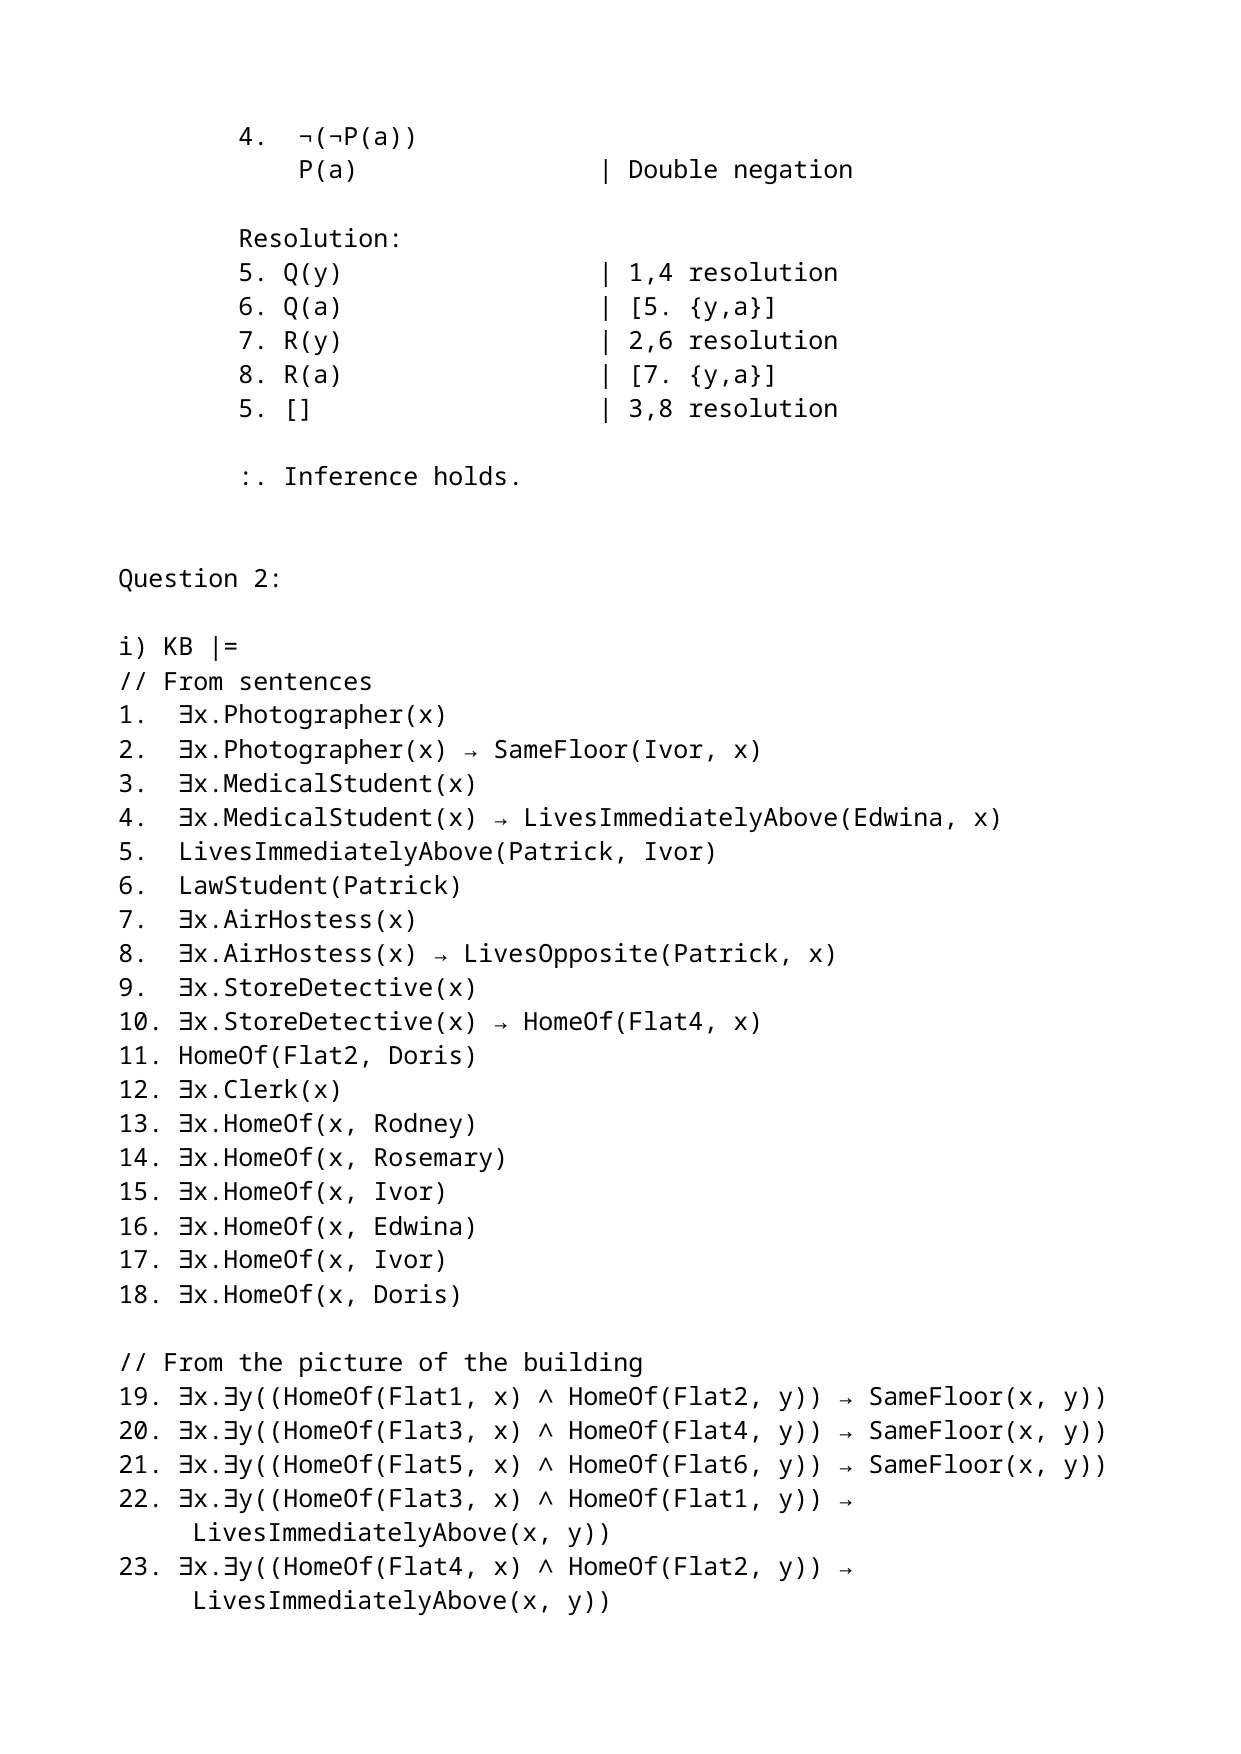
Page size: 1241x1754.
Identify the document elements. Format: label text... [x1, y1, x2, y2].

text 5. LivesImmediatelyAbove(Patrick, Ivor) [118, 833, 1122, 867]
text 6. LawStudent(Patrick) [118, 867, 1122, 902]
text 7. R(y) | 2,6 resolution [118, 322, 1122, 357]
text 23. ∃x.∃y((HomeOf(Flat4, x) ∧ HomeOf(Flat2, y)) → LivesImmediatelyAbove(x, y)) [118, 1549, 1122, 1617]
text 11. HomeOf(Flat2, Doris) [118, 1038, 1122, 1072]
text Resolution: [118, 220, 1122, 254]
text 6. Q(a) | [5. {y,a}] [118, 288, 1122, 322]
text :. Inference holds. [118, 459, 1122, 493]
text // From sentences [118, 663, 1122, 697]
text 2. ∃x.Photographer(x) → SameFloor(Ivor, x) [118, 731, 1122, 765]
text 8. ∃x.AirHostess(x) → LivesOpposite(Patrick, x) [118, 936, 1122, 970]
text 12. ∃x.Clerk(x) [118, 1072, 1122, 1106]
text 14. ∃x.HomeOf(x, Rosemary) [118, 1140, 1122, 1174]
text 13. ∃x.HomeOf(x, Rodney) [118, 1106, 1122, 1140]
text Question 2: [118, 561, 1122, 595]
text 9. ∃x.StoreDetective(x) [118, 970, 1122, 1004]
text 19. ∃x.∃y((HomeOf(Flat1, x) ∧ HomeOf(Flat2, y)) → SameFloor(x, y)) [118, 1378, 1122, 1412]
text 17. ∃x.HomeOf(x, Ivor) [118, 1242, 1122, 1276]
text 10. ∃x.StoreDetective(x) → HomeOf(Flat4, x) [118, 1004, 1122, 1038]
text 4. ¬(¬P(a)) [118, 118, 1122, 152]
text 22. ∃x.∃y((HomeOf(Flat3, x) ∧ HomeOf(Flat1, y)) → LivesImmediatelyAbove(x, y)) [118, 1481, 1122, 1549]
text 3. ∃x.MedicalStudent(x) [118, 765, 1122, 799]
text 18. ∃x.HomeOf(x, Doris) [118, 1276, 1122, 1310]
text 8. R(a) | [7. {y,a}] [118, 357, 1122, 391]
text 5. Q(y) | 1,4 resolution [118, 254, 1122, 288]
text 20. ∃x.∃y((HomeOf(Flat3, x) ∧ HomeOf(Flat4, y)) → SameFloor(x, y)) [118, 1412, 1122, 1447]
text 7. ∃x.AirHostess(x) [118, 902, 1122, 936]
text P(a) | Double negation [118, 152, 1122, 186]
text 1. ∃x.Photographer(x) [118, 697, 1122, 731]
text 16. ∃x.HomeOf(x, Edwina) [118, 1208, 1122, 1242]
text 15. ∃x.HomeOf(x, Ivor) [118, 1174, 1122, 1208]
text 5. [] | 3,8 resolution [118, 391, 1122, 425]
text 4. ∃x.MedicalStudent(x) → LivesImmediatelyAbove(Edwina, x) [118, 799, 1122, 833]
text i) KB |= [118, 629, 1122, 663]
text // From the picture of the building [118, 1344, 1122, 1378]
text 21. ∃x.∃y((HomeOf(Flat5, x) ∧ HomeOf(Flat6, y)) → SameFloor(x, y)) [118, 1447, 1122, 1481]
